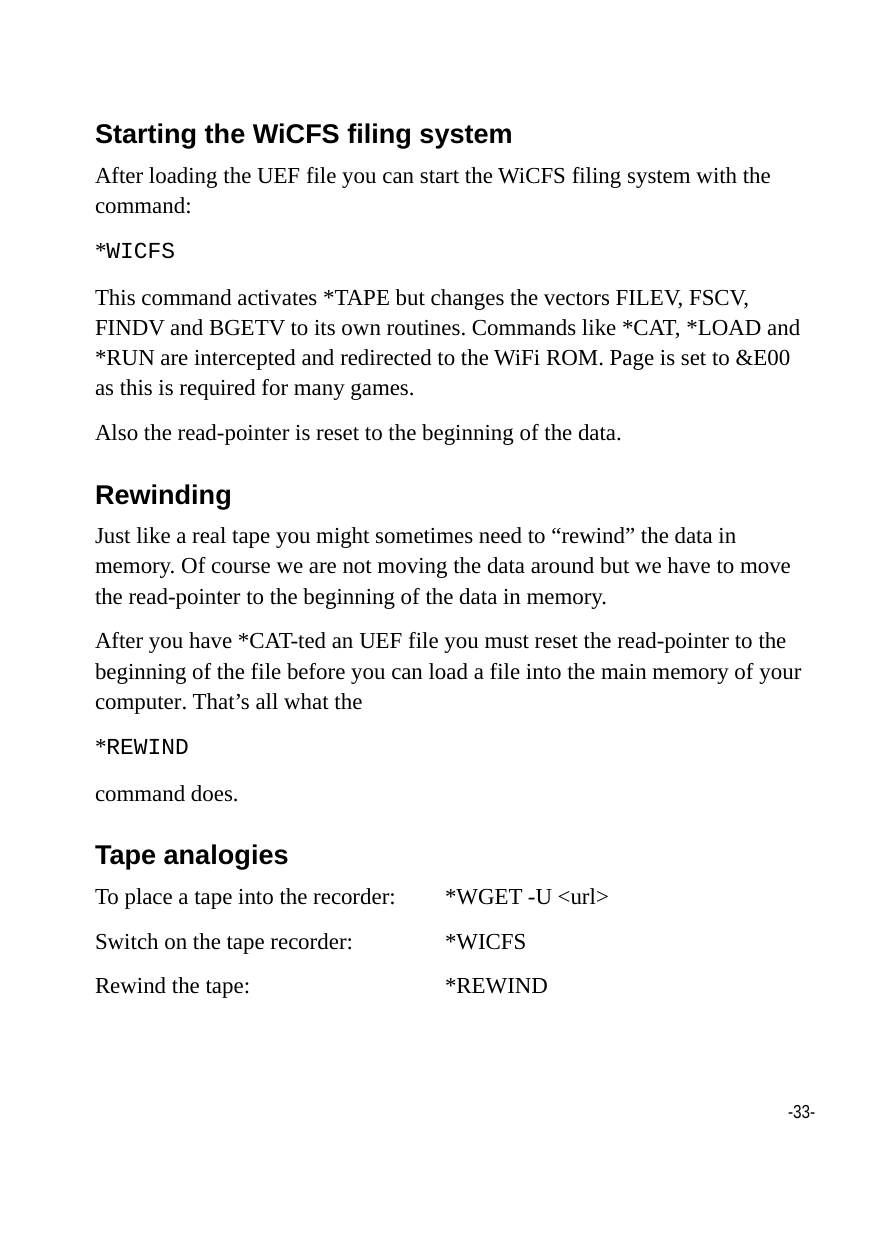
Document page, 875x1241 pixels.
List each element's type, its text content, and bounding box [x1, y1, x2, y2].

text Rewind the tape: *REWIND [95, 972, 815, 999]
text Just like a real tape you might sometimes need to “rewind” the data in memory. Of course we are not moving the data around but we have to move the read-pointer to the beginning of the data in memory. [95, 522, 815, 609]
text Switch on the tape recorder: *WICFS [95, 928, 815, 954]
text command does. [95, 780, 815, 806]
text After you have *CAT-ted an UEF file you must reset the read-pointer to the beginning of the file before you can load a file into the main memory of your computer. That’s all what the [95, 628, 815, 714]
subtitle Rewinding [95, 479, 815, 510]
text Also the read-pointer is reset to the beginning of the data. [95, 419, 815, 446]
subtitle Starting the WiCFS filing system [95, 118, 815, 149]
text After loading the UEF file you can start the WiCFS filing system with the command: [95, 162, 815, 218]
text *REWIND [95, 733, 815, 761]
subtitle Tape analogies [95, 839, 815, 870]
text *WICFS [95, 237, 815, 265]
text To place a tape into the recorder: *WGET -U <url> [95, 883, 815, 909]
text This command activates *TAPE but changes the vectors FILEV, FSCV, FINDV and BGETV to its own routines. Commands like *CAT, *LOAD and *RUN are intercepted and redirected to the WiFi ROM. Page is set to &E00 as this is required for many games. [95, 284, 815, 401]
